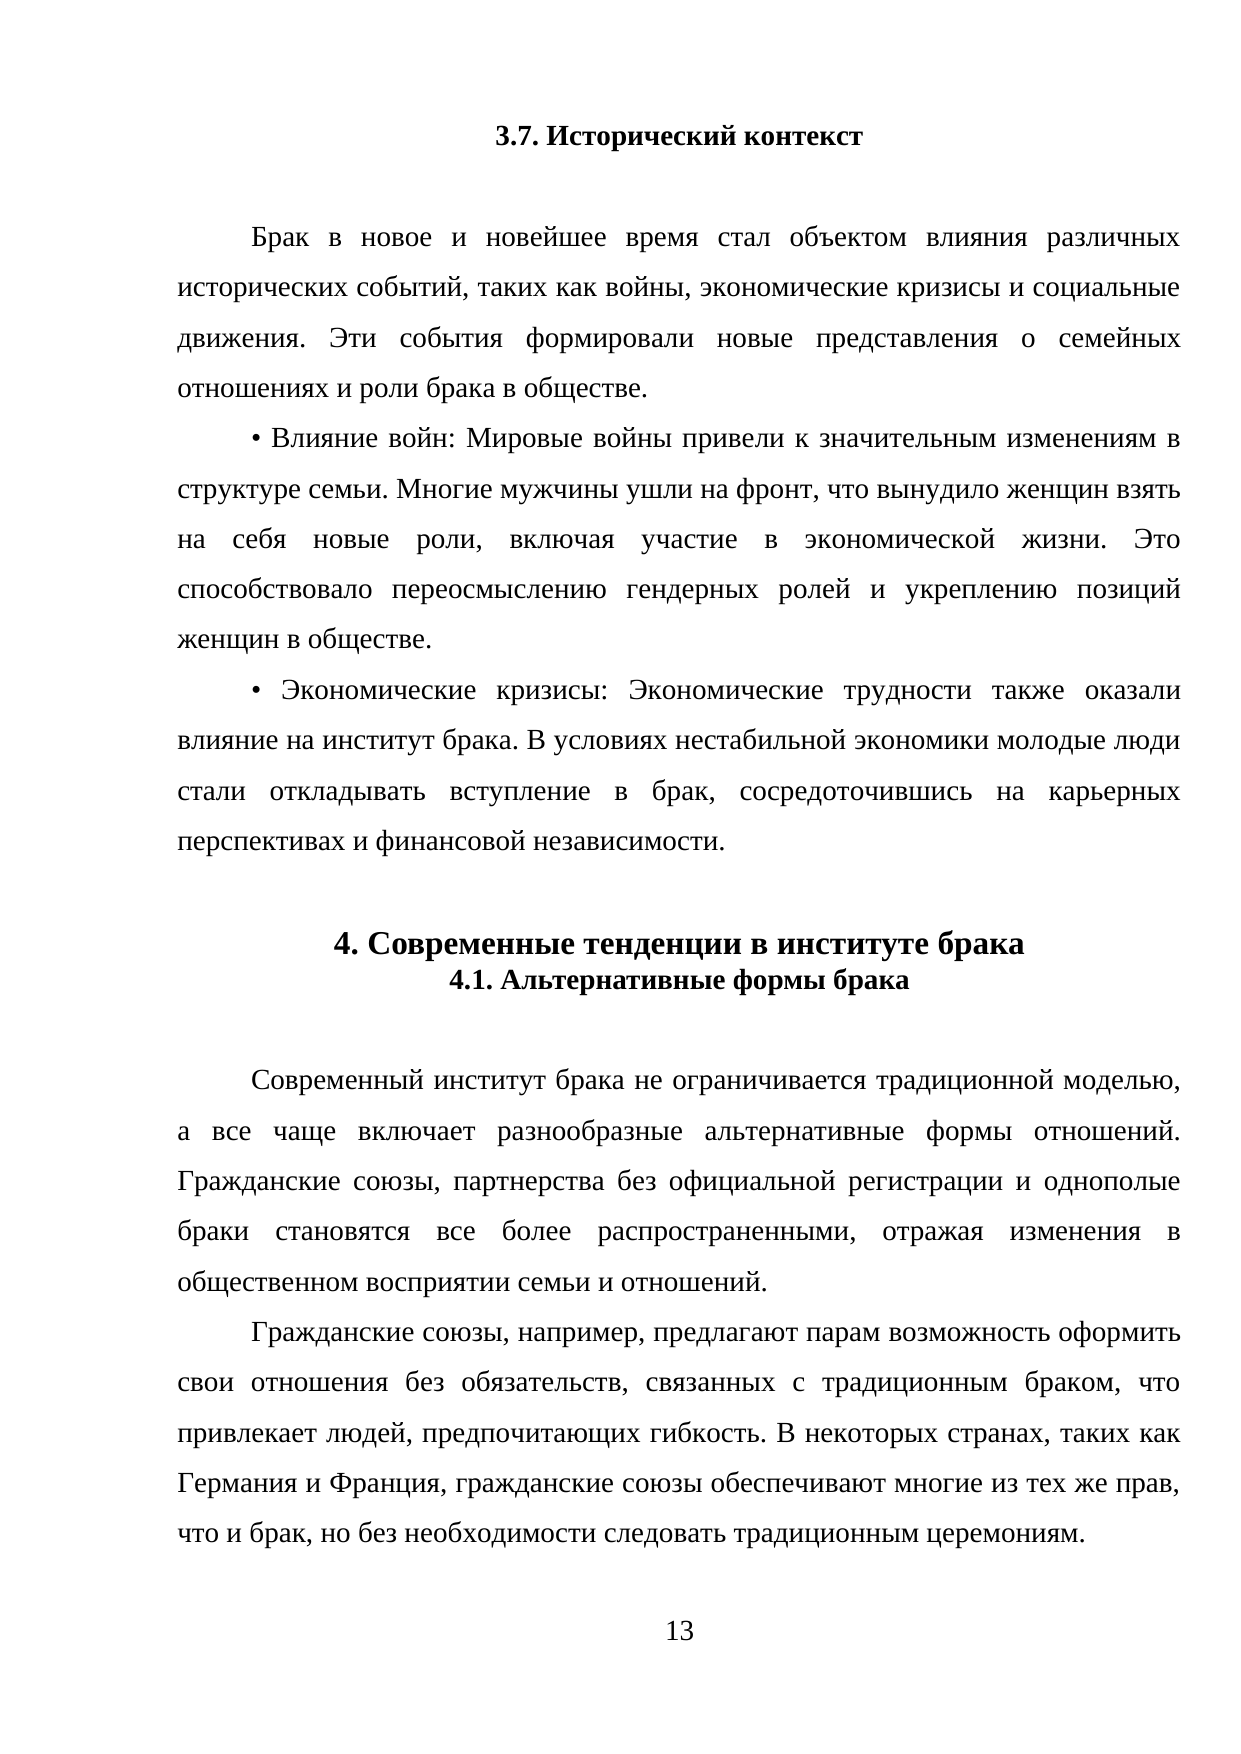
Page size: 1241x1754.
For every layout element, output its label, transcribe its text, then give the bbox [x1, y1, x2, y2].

text • Экономические кризисы: Экономические трудности также оказали влияние на институт брака. В условиях нестабильной экономики молодые люди стали откладывать вступление в брак, сосредоточившись на карьерных перспективах и финансовой независимости. [177, 672, 1182, 856]
text Гражданские союзы, например, предлагают парам возможность оформить свои отношения без обязательств, связанных с традиционным браком, что привлекает людей, предпочитающих гибкость. В некоторых странах, таких как Германия и Франция, гражданские союзы обеспечивают многие из тех же прав, что и брак, но без необходимости следовать традиционным церемониям. [177, 1314, 1182, 1549]
text Брак в новое и новейшее время стал объектом влияния различных исторических событий, таких как войны, экономические кризисы и социальные движения. Эти события формировали новые представления о семейных отношениях и роли брака в обществе. [177, 219, 1182, 404]
subtitle 4. Современные тенденции в институте брака [177, 923, 1182, 962]
subtitle 4.1. Альтернативные формы брака [177, 962, 1182, 995]
text 3.7. Исторический контекст [177, 118, 1182, 152]
text • Влияние войн: Мировые войны привели к значительным изменениям в структуре семьи. Многие мужчины ушли на фронт, что вынудило женщин взять на себя новые роли, включая участие в экономической жизни. Это способствовало переосмыслению гендерных ролей и укреплению позиций женщин в обществе. [177, 420, 1182, 655]
text Современный институт брака не ограничивается традиционной моделью, а все чаще включает разнообразные альтернативные формы отношений. Гражданские союзы, партнерства без официальной регистрации и однополые браки становятся все более распространенными, отражая изменения в общественном восприятии семьи и отношений. [177, 1062, 1182, 1297]
